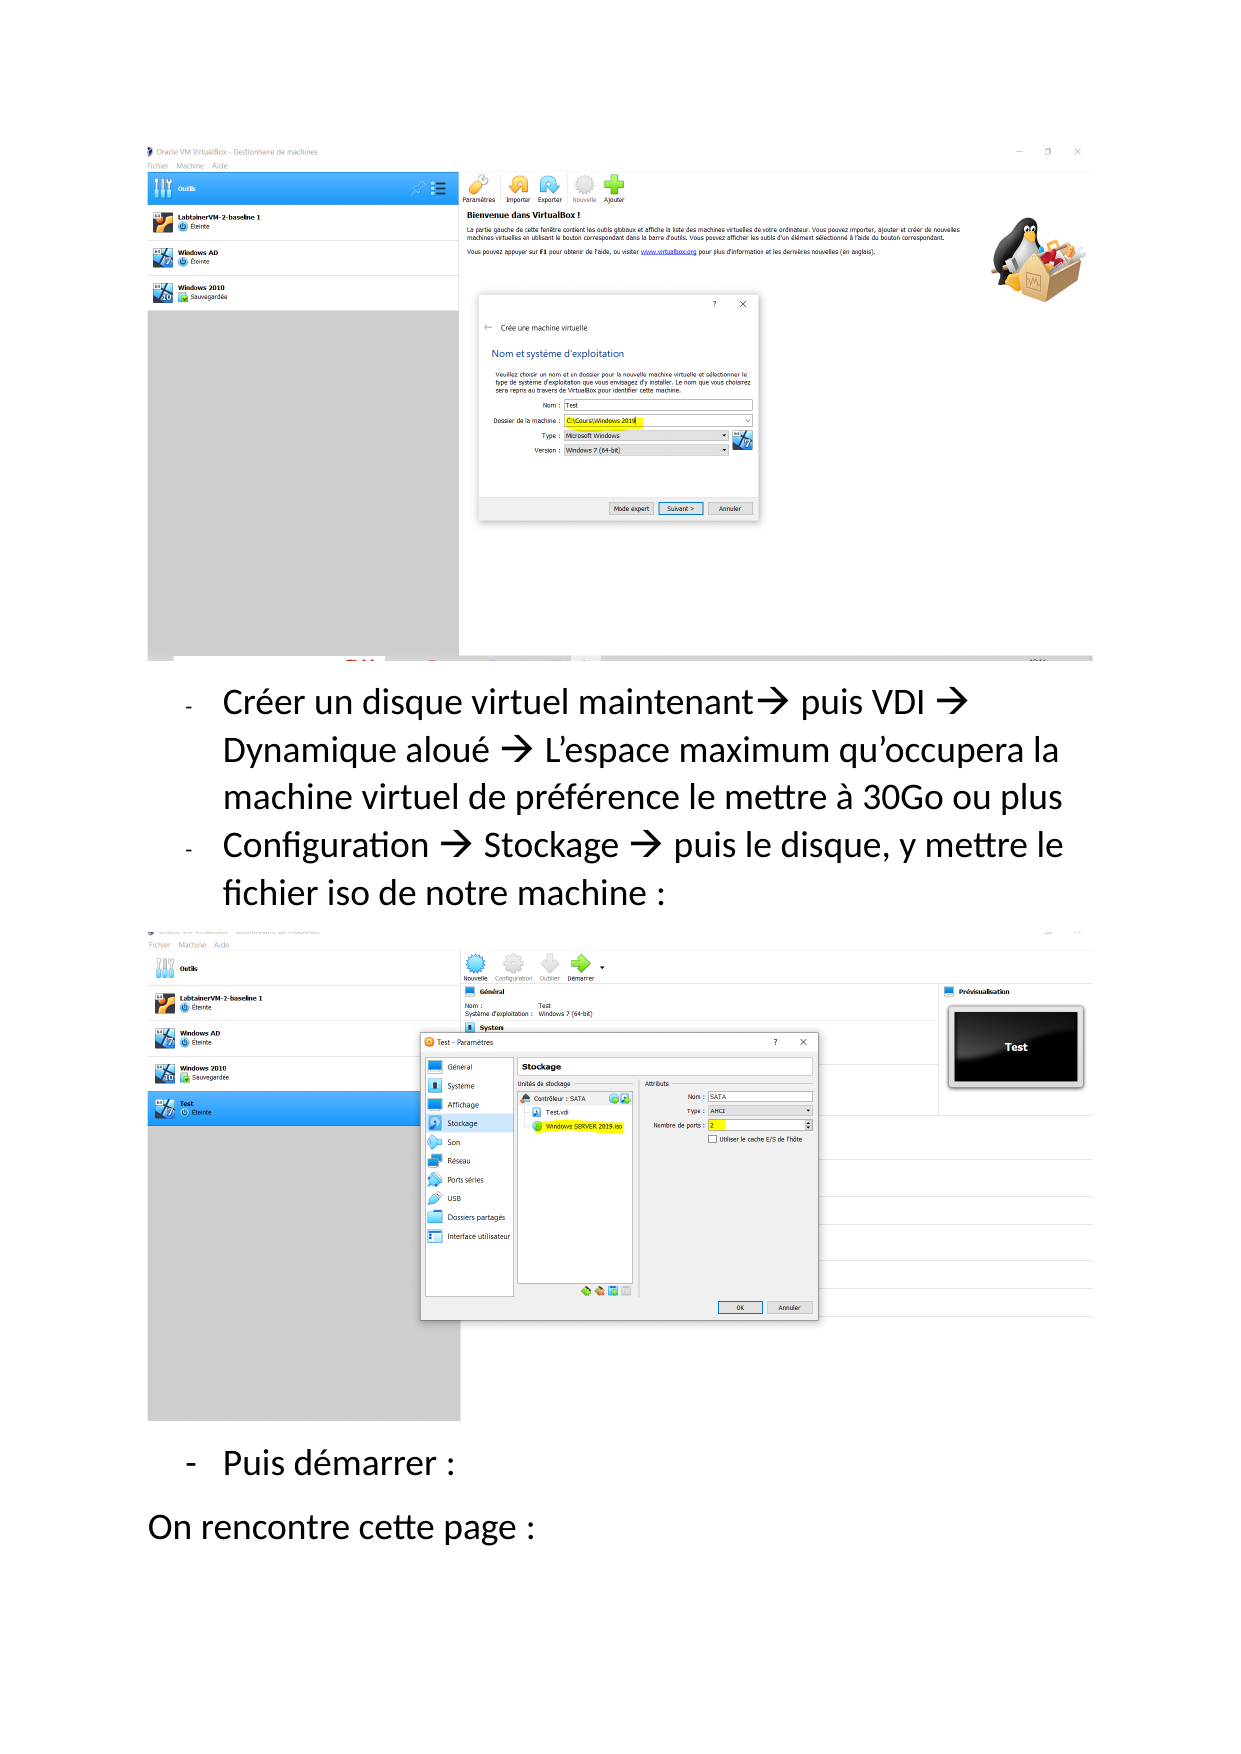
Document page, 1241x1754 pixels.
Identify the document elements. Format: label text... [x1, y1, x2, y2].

list Puis démarrer : [185, 1439, 1093, 1484]
text On rencontre cette page : [148, 1503, 1093, 1549]
list Créer un disque virtuel maintenant puis VDI  Dynamique aloué  L’espace maximum qu’occupera la machine virtuel de préférence le mettre à 30Go ou plus [185, 678, 1093, 819]
list Configuration  Stockage  puis le disque, y mettre le fichier iso de notre machine : [185, 821, 1093, 914]
